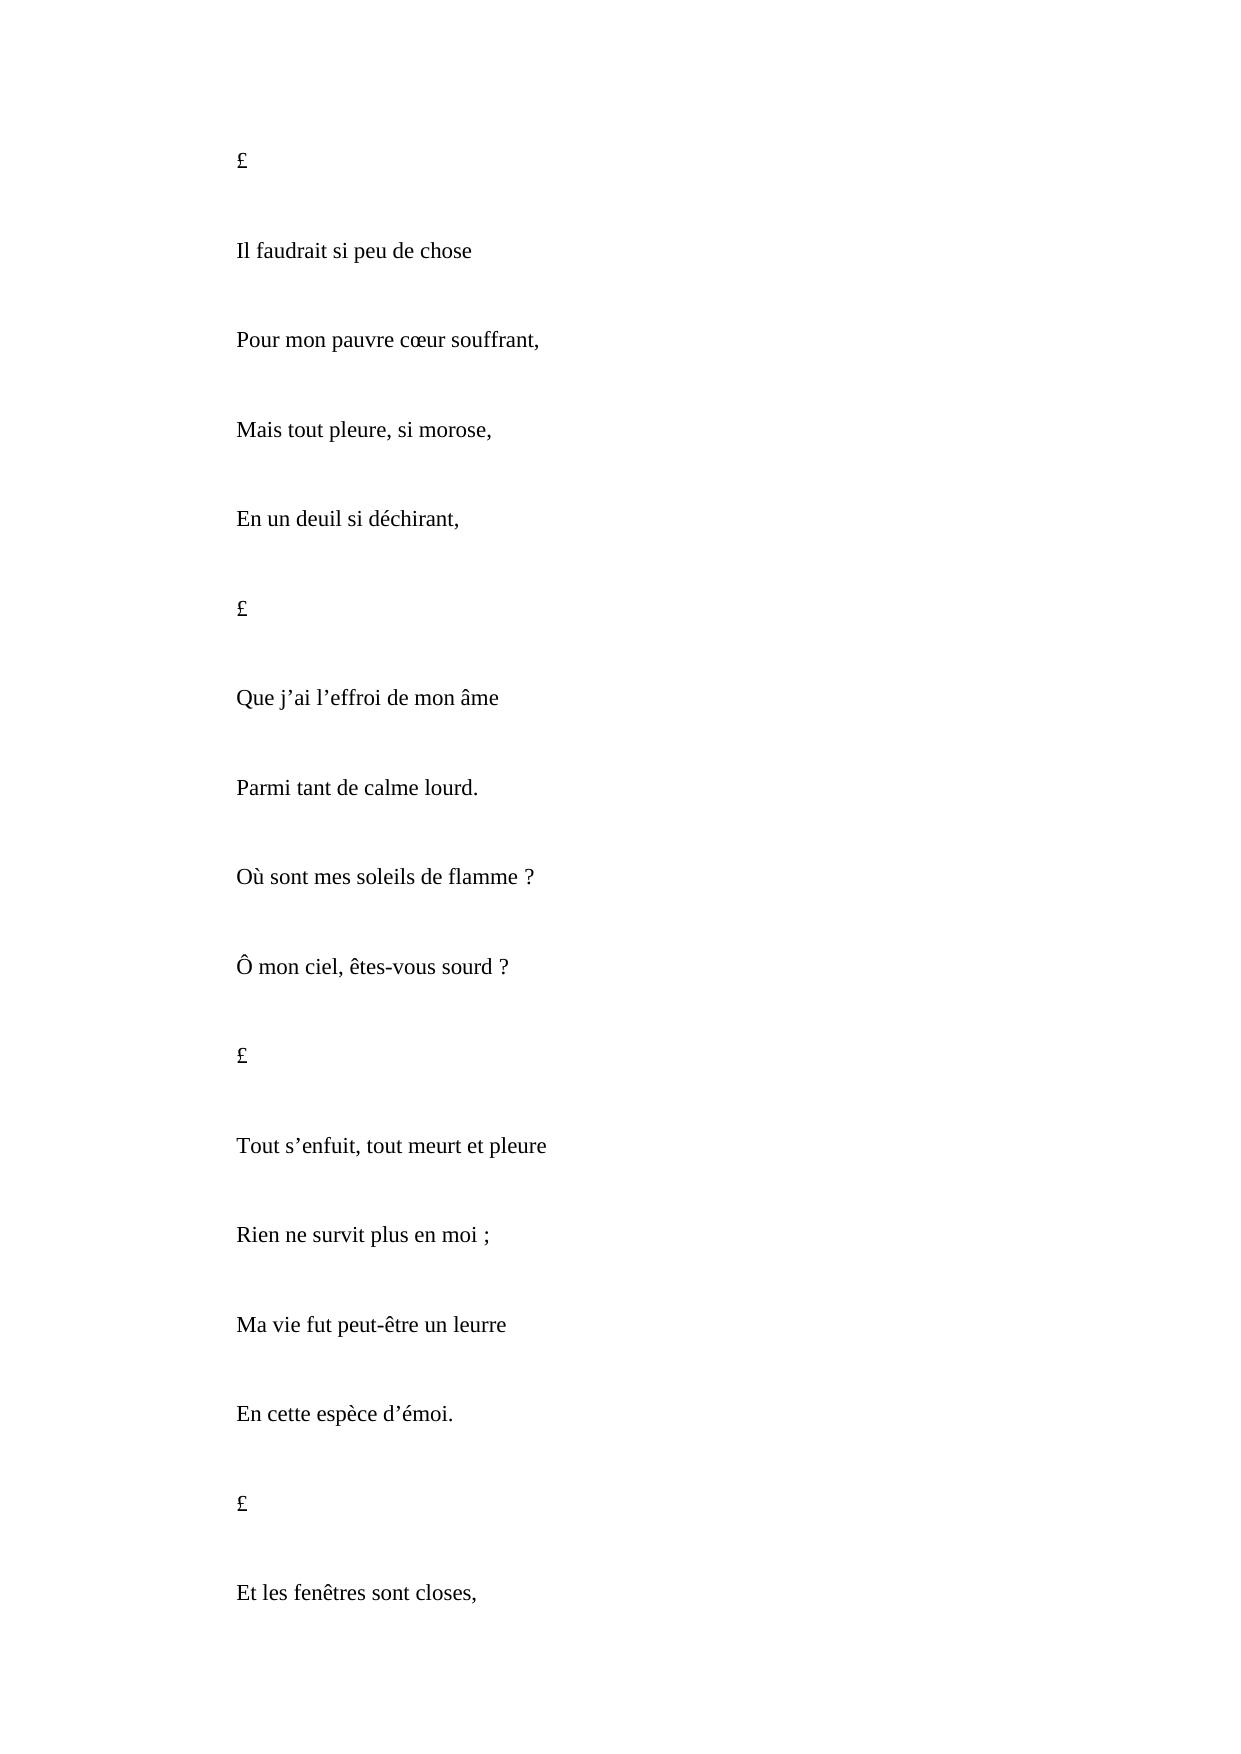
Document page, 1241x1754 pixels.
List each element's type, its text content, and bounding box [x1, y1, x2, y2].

text £ [236, 595, 1093, 621]
text Mais tout pleure, si morose, [236, 416, 1093, 442]
text £ [236, 148, 1093, 174]
text Ma vie fut peut-être un leurre [236, 1311, 1093, 1337]
text Pour mon pauvre cœur souffrant, [236, 327, 1093, 353]
text £ [236, 1042, 1093, 1069]
text Tout s’enfuit, tout meurt et pleure [236, 1132, 1093, 1158]
text Et les fenêtres sont closes, [236, 1579, 1093, 1606]
text Il faudrait si peu de chose [236, 237, 1093, 263]
text Que j’ai l’effroi de mon âme [236, 684, 1093, 711]
text En un deuil si déchirant, [236, 506, 1093, 532]
text Où sont mes soleils de flamme ? [236, 863, 1093, 890]
text Rien ne survit plus en moi ; [236, 1221, 1093, 1248]
text Ô mon ciel, êtes-vous sourd ? [236, 953, 1093, 979]
text Parmi tant de calme lourd. [236, 774, 1093, 800]
text En cette espèce d’émoi. [236, 1400, 1093, 1427]
text £ [236, 1490, 1093, 1516]
